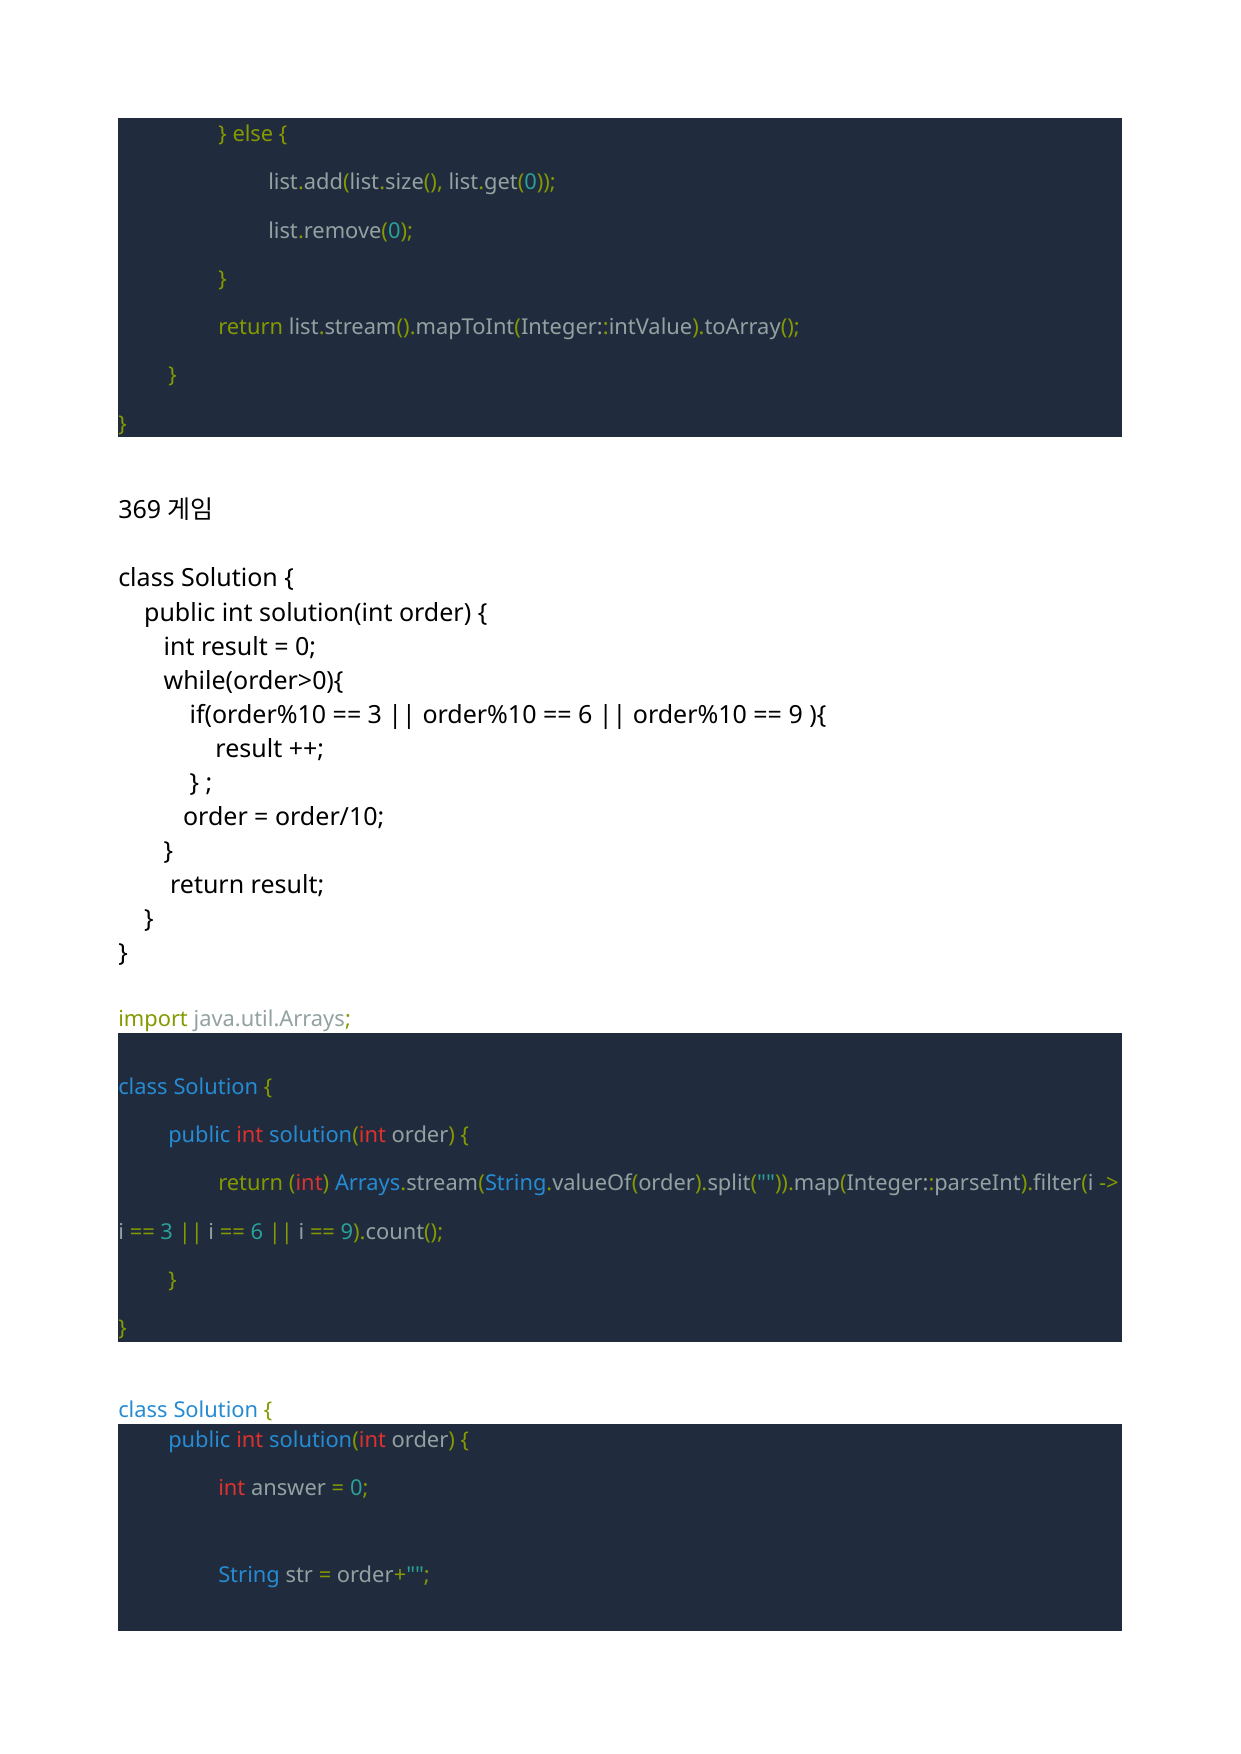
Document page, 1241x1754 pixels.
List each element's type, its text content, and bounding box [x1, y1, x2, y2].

text } [118, 833, 1122, 867]
text } [118, 407, 1122, 437]
text class Solution { [118, 560, 1122, 594]
text } [118, 901, 1122, 935]
text class Solution { [118, 1071, 1122, 1101]
text String str = order+""; [118, 1559, 1122, 1589]
text if(order%10 == 3 || order%10 == 6 || order%10 == 9 ){ [118, 696, 1122, 730]
text } [118, 263, 1122, 293]
text } [118, 1312, 1122, 1342]
text list.add(list.size(), list.get(0)); [118, 166, 1122, 196]
text result ++; [118, 730, 1122, 764]
text class Solution { [118, 1394, 1122, 1424]
text while(order>0){ [118, 662, 1122, 696]
text public int solution(int order) { [118, 1424, 1122, 1454]
text } else { [118, 118, 1122, 148]
text return list.stream().mapToInt(Integer::intValue).toArray(); [118, 311, 1122, 341]
text int answer = 0; [118, 1472, 1122, 1502]
text 369 게임 [118, 490, 1122, 526]
text order = order/10; [118, 798, 1122, 833]
text } [118, 1264, 1122, 1294]
text return (int) Arrays.stream(String.valueOf(order).split("")).map(Integer::parseInt).filter(i -> i == 3 || i == 6 || i == 9).count(); [118, 1167, 1122, 1245]
text } [118, 359, 1122, 389]
text } [118, 935, 1122, 969]
text } ; [118, 764, 1122, 798]
text list.remove(0); [118, 214, 1122, 244]
text public int solution(int order) { [118, 1119, 1122, 1149]
text public int solution(int order) { [118, 594, 1122, 628]
text import java.util.Arrays; [118, 1003, 1122, 1033]
text int result = 0; [118, 628, 1122, 662]
text return result; [118, 867, 1122, 901]
